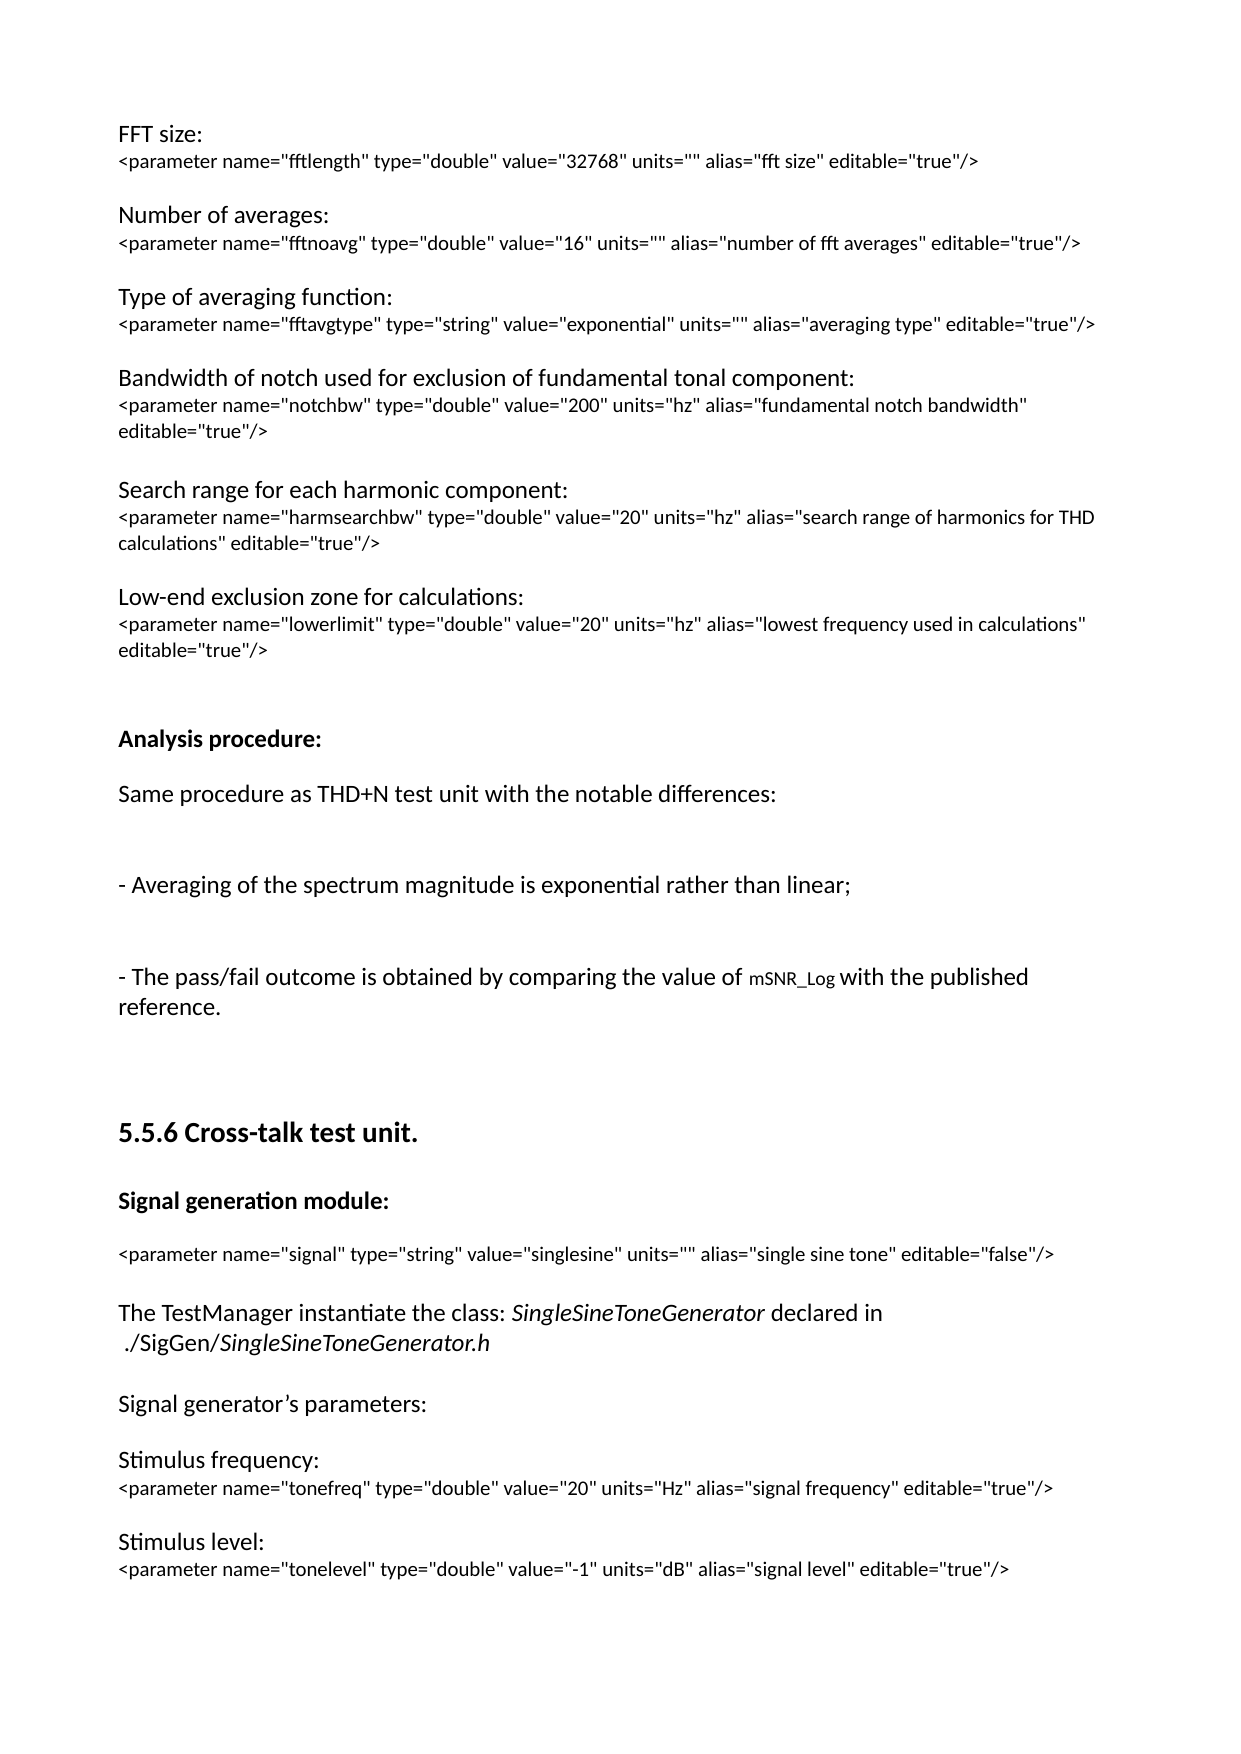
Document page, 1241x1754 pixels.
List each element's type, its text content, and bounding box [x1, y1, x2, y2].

text <parameter name="fftnoavg" type="double" value="16" units="" alias="number of fft averages" editable="true"/> [118, 230, 1122, 255]
text <parameter name="harmsearchbw" type="double" value="20" units="hz" alias="search range of harmonics for THD calculations" editable="true"/> [118, 504, 1122, 555]
text <parameter name="signal" type="string" value="singlesine" units="" alias="single sine tone" editable="false"/> [118, 1241, 1122, 1266]
text Bandwidth of notch used for exclusion of fundamental tonal component: [118, 362, 1122, 393]
text Low-end exclusion zone for calculations: [118, 581, 1122, 611]
text Search range for each harmonic component: [118, 474, 1122, 504]
text Analysis procedure: [118, 723, 1122, 754]
text <parameter name="tonefreq" type="double" value="20" units="Hz" alias="signal frequency" editable="true"/> [118, 1475, 1122, 1500]
text <parameter name="lowerlimit" type="double" value="20" units="hz" alias="lowest frequency used in calculations" editable="true"/> [118, 611, 1122, 662]
text - The pass/fail outcome is obtained by comparing the value of mSNR_Log with the published reference. [118, 961, 1122, 1022]
text <parameter name="fftlength" type="double" value="32768" units="" alias="fft size" editable="true"/> [118, 149, 1122, 174]
text Stimulus frequency: [118, 1444, 1122, 1475]
text Stimulus level: [118, 1526, 1122, 1556]
text Signal generation module: [118, 1185, 1122, 1215]
text Signal generator’s parameters: [118, 1388, 1122, 1419]
text ./SigGen/SingleSineToneGenerator.h [118, 1327, 1122, 1358]
text <parameter name="fftavgtype" type="string" value="exponential" units="" alias="averaging type" editable="true"/> [118, 311, 1122, 337]
text - Averaging of the spectrum magnitude is exponential rather than linear; [118, 869, 1122, 900]
text <parameter name="tonelevel" type="double" value="-1" units="dB" alias="signal level" editable="true"/> [118, 1556, 1122, 1582]
text The TestManager instantiate the class: SingleSineToneGenerator declared in [118, 1297, 1122, 1327]
text Same procedure as THD+N test unit with the notable differences: [118, 778, 1122, 808]
text 5.5.6 Cross-talk test unit. [118, 1114, 1122, 1149]
text FFT size: [118, 118, 1122, 149]
text Number of averages: [118, 199, 1122, 230]
text Type of averaging function: [118, 281, 1122, 311]
text <parameter name="notchbw" type="double" value="200" units="hz" alias="fundamental notch bandwidth" editable="true"/> [118, 393, 1122, 443]
